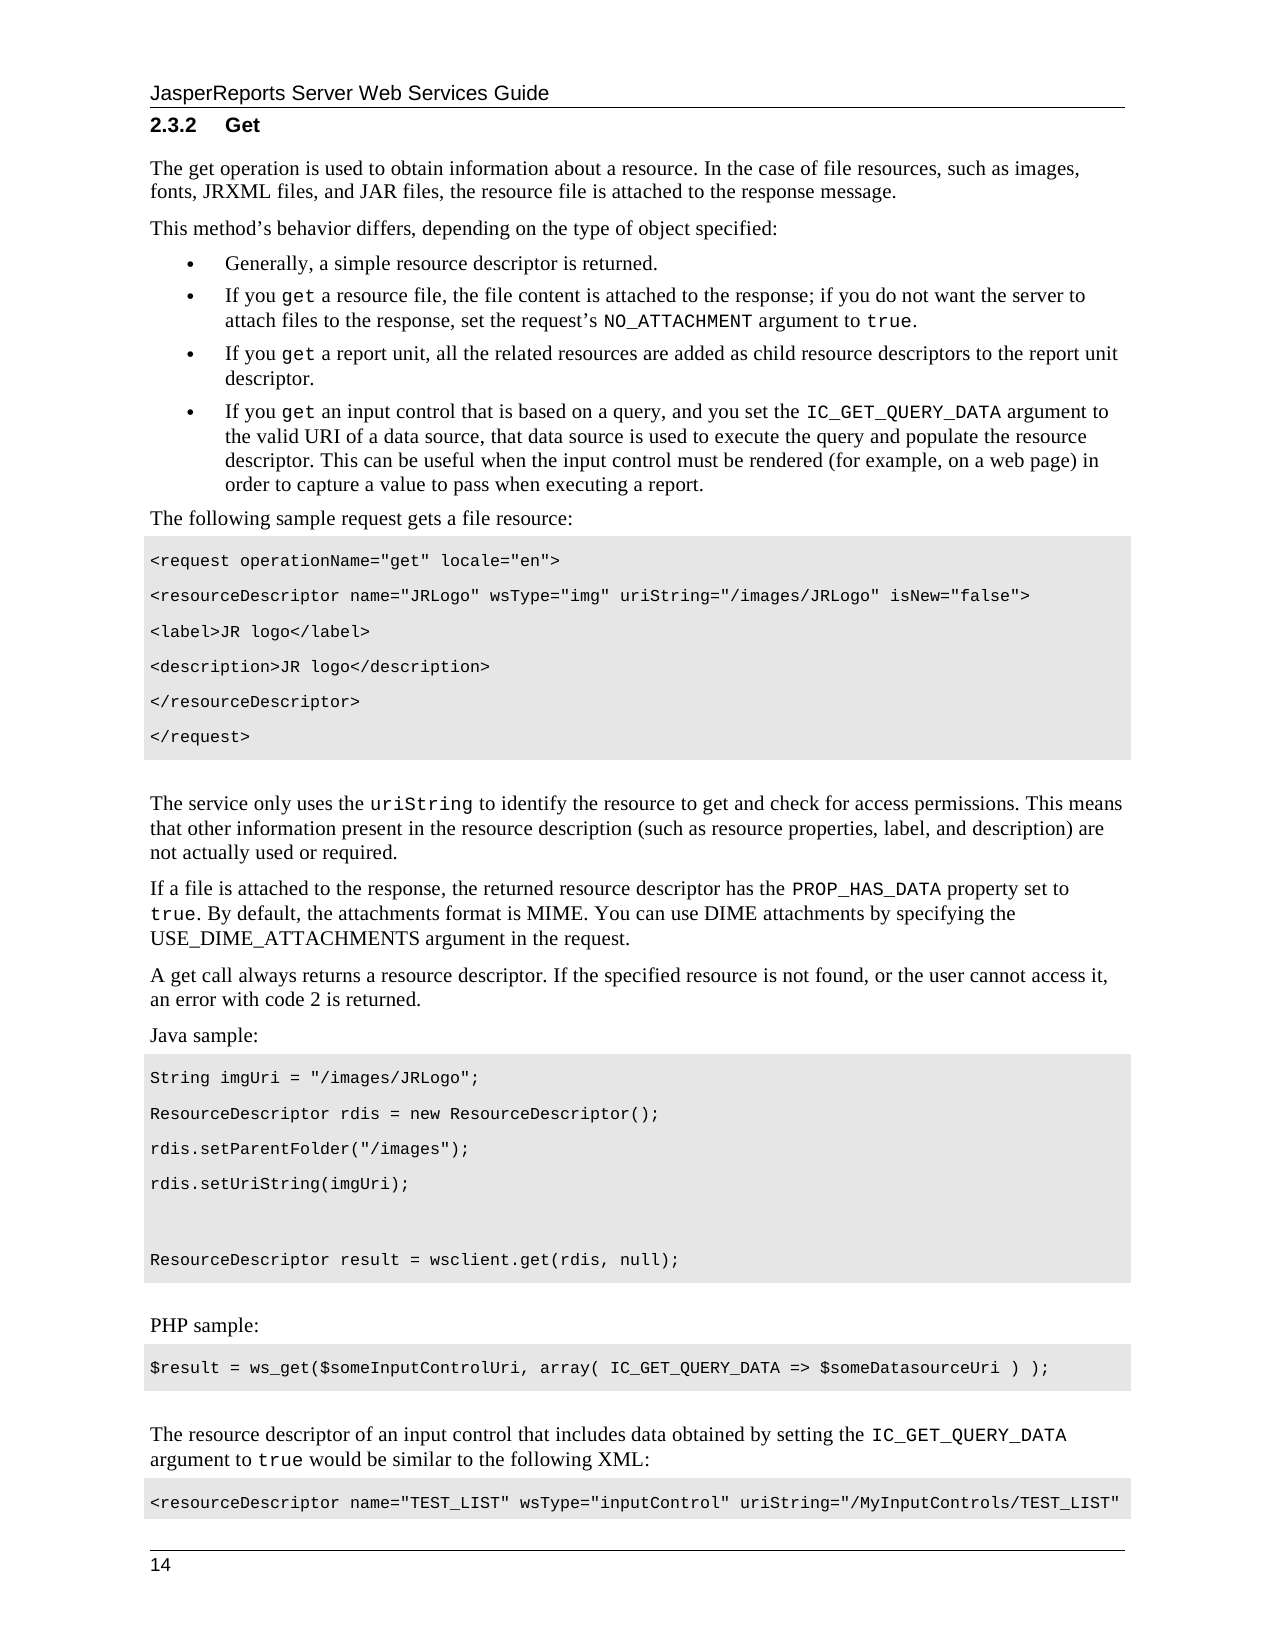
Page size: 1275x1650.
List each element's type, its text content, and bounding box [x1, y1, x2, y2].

subtitle Get [150, 112, 1125, 137]
text If a file is attached to the response, the returned resource descriptor has the PROP_HAS_DATA property set to true. By default, the attachments format is MIME. You can use DIME attachments by specifying the USE_DIME_ATTACHMENTS argument in the request. [150, 876, 1125, 950]
text PHP sample: [150, 1289, 1125, 1337]
list Generally, a simple resource descriptor is returned. [187, 250, 1125, 274]
text Java sample: [150, 1023, 1125, 1047]
text The get operation is used to obtain information about a resource. In the case of file resources, such as images, fonts, JRXML files, and JAR files, the resource file is attached to the response message. [150, 155, 1125, 203]
text The resource descriptor of an input control that includes data obtained by setting the IC_GET_QUERY_DATA argument to true would be similar to the following XML: [150, 1397, 1125, 1472]
list If you get a report unit, all the related resources are added as child resource descriptors to the report unit descriptor. [187, 341, 1125, 390]
table_header <request operationName="get" locale="en"> <resourceDescriptor name="JRLogo" wsType="img" uriString="/images/JRLogo" isNew="false"> <label>JR logo</label> <description>JR logo</description> </resourceDescriptor> </request> [144, 536, 1131, 760]
table_header <resourceDescriptor name="TEST_LIST" wsType="inputControl" uriString="/MyInputControls/TEST_LIST" [144, 1478, 1131, 1519]
text The following sample request gets a file resource: [150, 506, 1125, 530]
text This method’s behavior differs, depending on the type of object specified: [150, 216, 1125, 240]
text The service only uses the uriString to identify the resource to get and check for access permissions. This means that other information present in the resource description (such as resource properties, label, and description) are not actually used or required. [150, 766, 1125, 864]
list If you get an input control that is based on a query, and you set the IC_GET_QUERY_DATA argument to the valid URI of a data source, that data source is used to execute the query and populate the resource descriptor. This can be useful when the input control must be rendered (for example, on a web page) in order to capture a value to pass when executing a report. [187, 398, 1125, 496]
text A get call always returns a resource descriptor. If the specified resource is not found, or the user cannot access it, an error with code 2 is returned. [150, 963, 1125, 1011]
list If you get a resource file, the file content is attached to the response; if you do not want the server to attach files to the response, set the request’s NO_ATTACHMENT argument to true. [187, 283, 1125, 333]
table_header String imgUri = "/images/JRLogo"; ResourceDescriptor rdis = new ResourceDescriptor(); rdis.setParentFolder("/images"); rdis.setUriString(imgUri); ResourceDescriptor result = wsclient.get(rdis, null); [144, 1054, 1131, 1283]
table_header $result = ws_get($someInputControlUri, array( IC_GET_QUERY_DATA => $someDatasourceUri ) ); [144, 1344, 1131, 1391]
